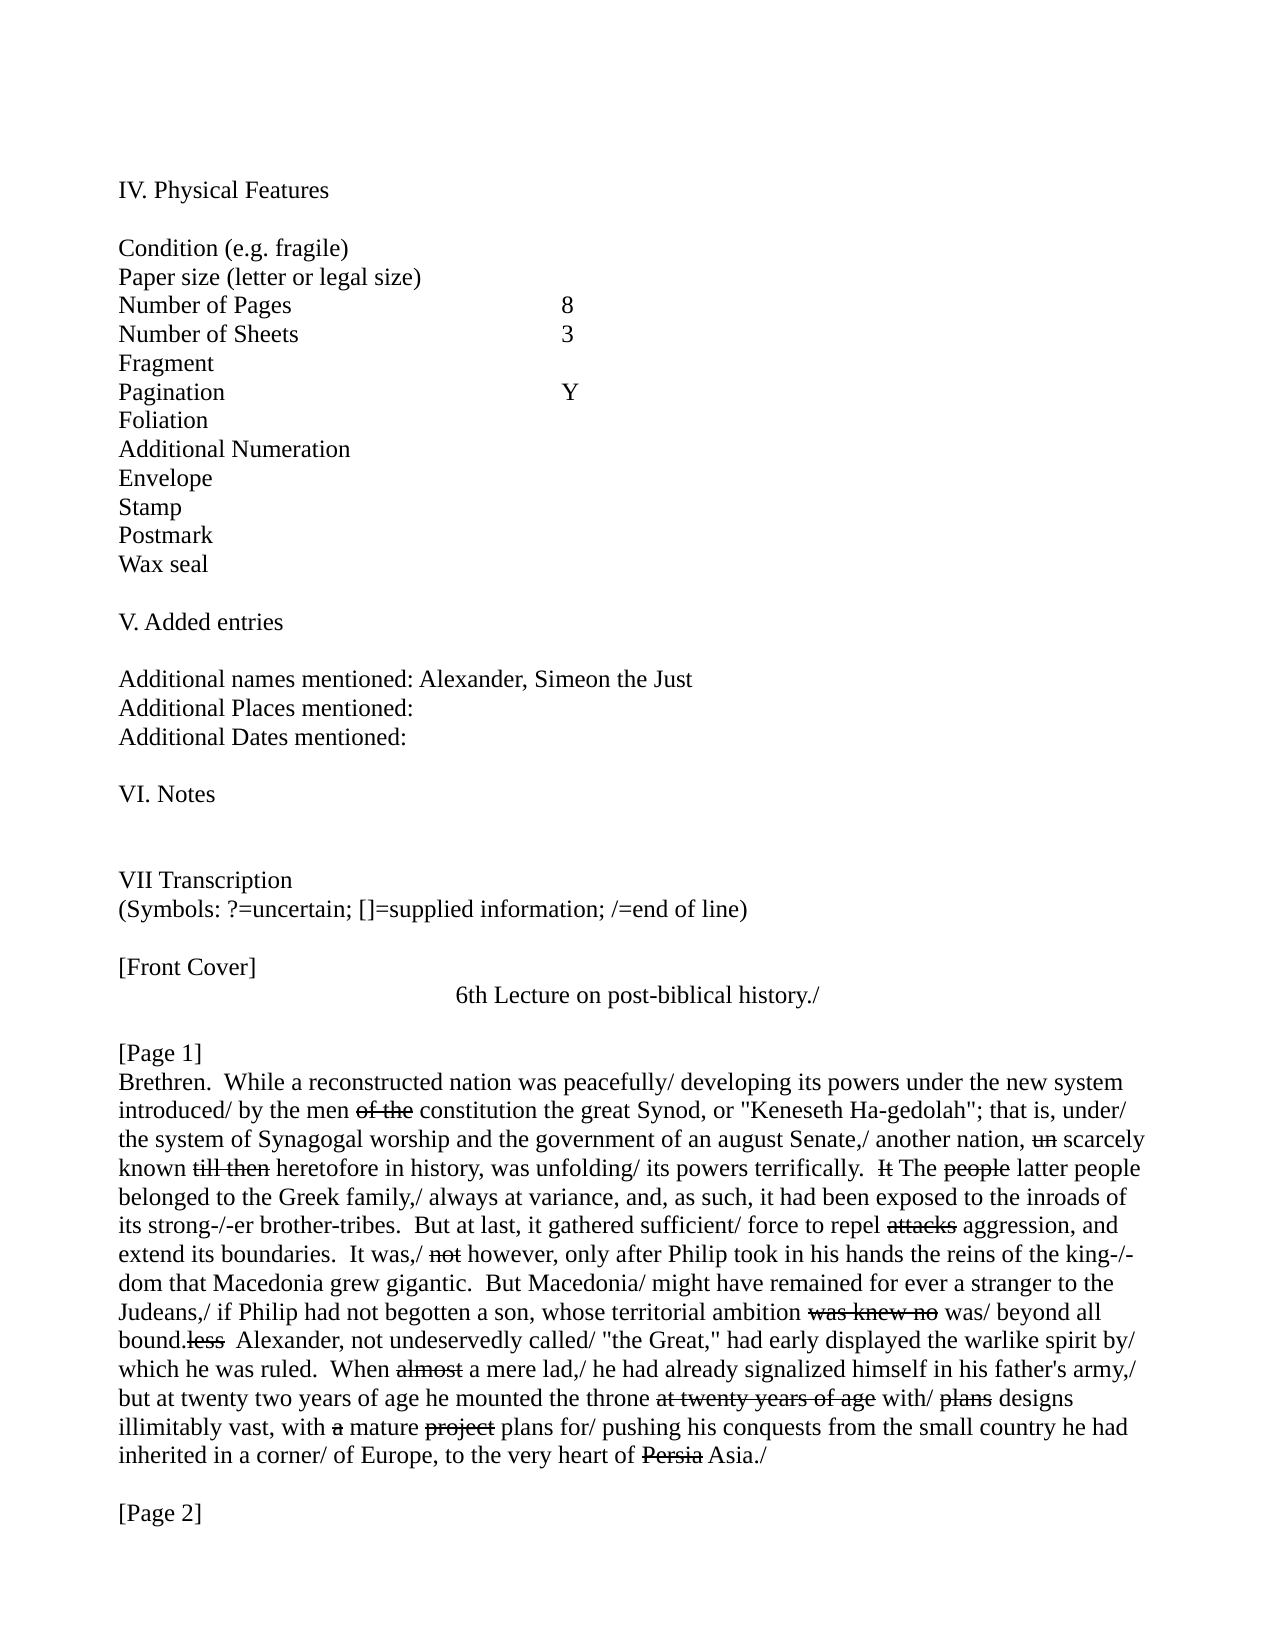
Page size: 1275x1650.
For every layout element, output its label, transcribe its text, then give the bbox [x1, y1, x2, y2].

text VII Transcription [118, 866, 1157, 894]
text Additional names mentioned: Alexander, Simeon the Just [118, 664, 1157, 693]
text [Front Cover] [118, 952, 1157, 981]
text Brethren. While a reconstructed nation was peacefully/ developing its powers under the new system introduced/ by the men of the constitution the great Synod, or "Keneseth Ha-gedolah"; that is, under/ the system of Synagogal worship and the government of an august Senate,/ another nation, un scarcely known till then heretofore in history, was unfolding/ its powers terrifically. It The people latter people belonged to the Greek family,/ always at variance, and, as such, it had been exposed to the inroads of its strong-/-er brother-tribes. But at last, it gathered sufficient/ force to repel attacks aggression, and extend its boundaries. It was,/ not however, only after Philip took in his hands the reins of the king-/-dom that Macedonia grew gigantic. But Macedonia/ might have remained for ever a stranger to the Judeans,/ if Philip had not begotten a son, whose territorial ambition was knew no was/ beyond all bound.less Alexander, not undeservedly called/ "the Great," had early displayed the warlike spirit by/ which he was ruled. When almost a mere lad,/ he had already signalized himself in his father's army,/ but at twenty two years of age he mounted the throne at twenty years of age with/ plans designs illimitably vast, with a mature project plans for/ pushing his conquests from the small country he had inherited in a corner/ of Europe, to the very heart of Persia Asia./ [118, 1067, 1157, 1469]
text [Page 1] [118, 1038, 1157, 1067]
text (Symbols: ?=uncertain; []=supplied information; /=end of line) [118, 894, 1157, 923]
text Number of Pages 8 [118, 291, 1157, 319]
text Number of Sheets 3 [118, 319, 1157, 348]
text Additional Numeration [118, 434, 1157, 463]
text Fragment [118, 348, 1157, 377]
text IV. Physical Features [118, 176, 1157, 204]
text V. Added entries [118, 607, 1157, 636]
text Wax seal [118, 549, 1157, 578]
text Postma rk [118, 521, 1157, 549]
text Condition (e.g. fragile) [118, 233, 1157, 262]
text 6th Lecture on post-biblical history./ [118, 981, 1157, 1009]
text Additional Places mentioned: [118, 693, 1157, 722]
text Paper size (letter or legal size) [118, 262, 1157, 291]
text Stamp [118, 492, 1157, 521]
text Pagination Y [118, 377, 1157, 406]
text Envelope [118, 463, 1157, 492]
text Additional Dates mentioned: [118, 722, 1157, 751]
text Foliation [118, 406, 1157, 434]
text [Page 2] [118, 1498, 1157, 1527]
text VI. Notes [118, 779, 1157, 808]
